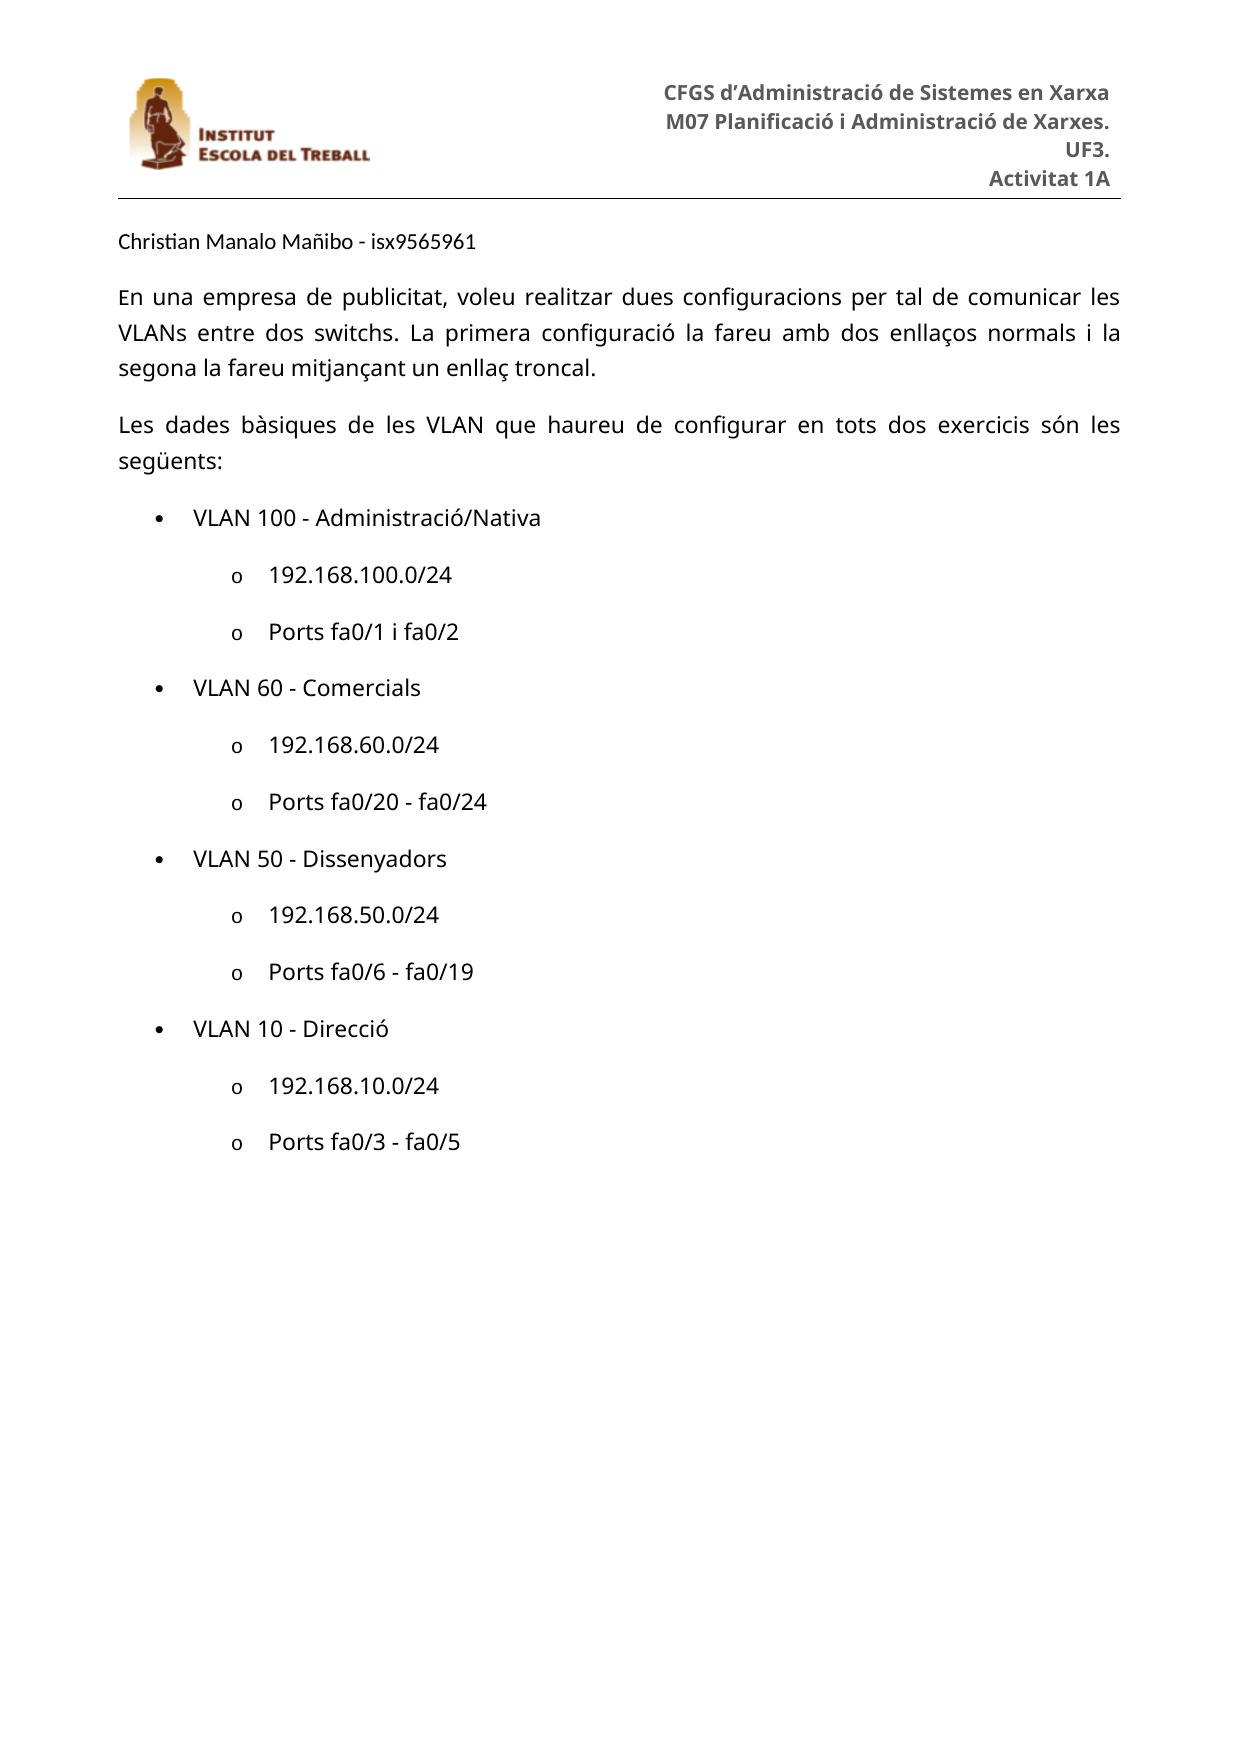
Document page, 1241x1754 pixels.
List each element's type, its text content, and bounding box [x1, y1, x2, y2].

list VLAN 10 - Direcció [156, 1013, 1122, 1044]
list 192.168.60.0/24 [231, 729, 1122, 760]
list 192.168.50.0/24 [231, 899, 1122, 931]
list Ports fa0/20 - fa0/24 [231, 786, 1122, 817]
list Ports fa0/6 - fa0/19 [231, 956, 1122, 987]
text Les dades bàsiques de les VLAN que haureu de configurar en tots dos exercicis són les següents: [118, 409, 1122, 476]
list VLAN 50 - Dissenyadors [156, 842, 1122, 874]
text Christian Manalo Mañibo - isx9565961 [118, 227, 1122, 256]
list VLAN 60 - Comercials [156, 672, 1122, 703]
text En una empresa de publicitat, voleu realitzar dues configuracions per tal de comunicar les VLANs entre dos switchs. La primera configuració la fareu amb dos enllaços normals i la segona la fareu mitjançant un enllaç troncal. [118, 281, 1122, 384]
picture [129, 78, 370, 170]
list 192.168.10.0/24 [231, 1069, 1122, 1101]
list Ports fa0/1 i fa0/2 [231, 615, 1122, 647]
list 192.168.100.0/24 [231, 559, 1122, 590]
list Ports fa0/3 - fa0/5 [231, 1126, 1122, 1158]
list VLAN 100 - Administració/Nativa [156, 502, 1122, 533]
